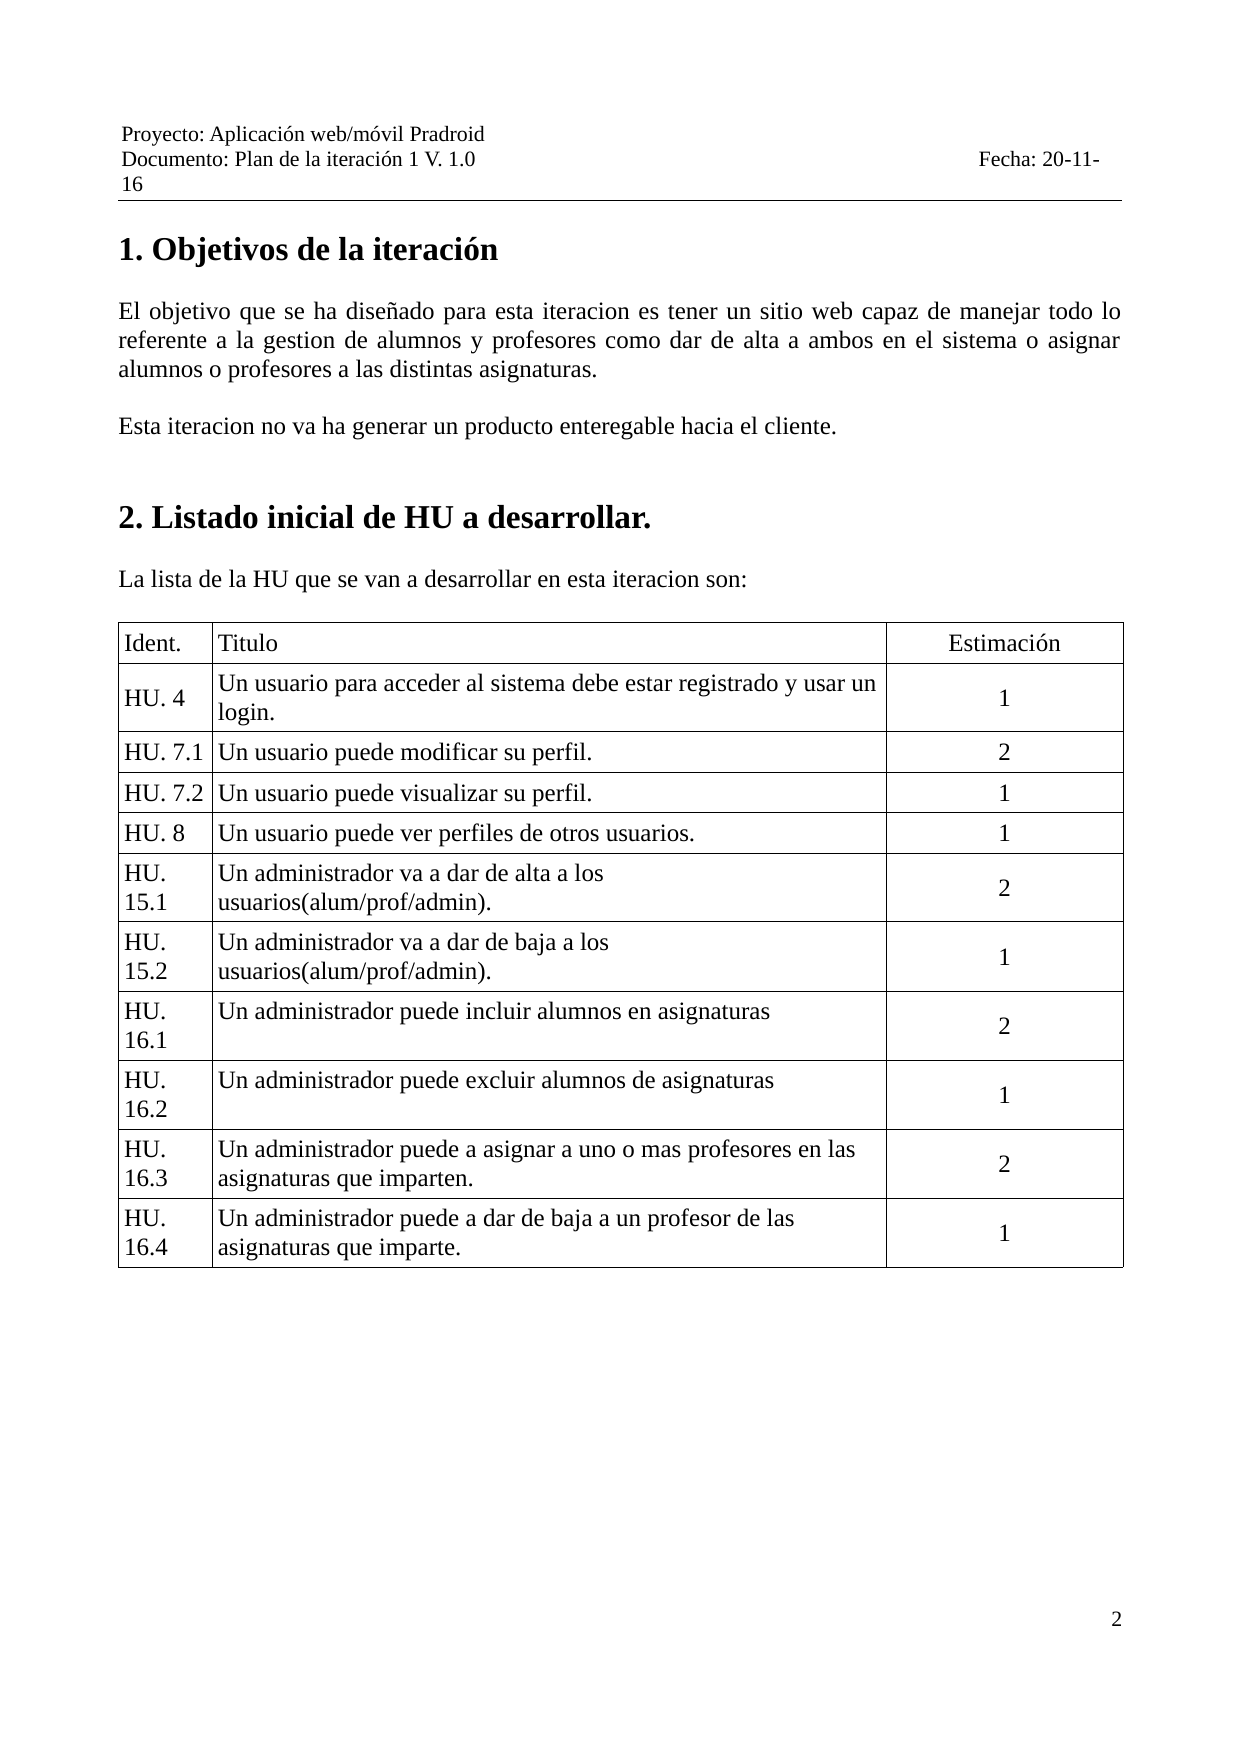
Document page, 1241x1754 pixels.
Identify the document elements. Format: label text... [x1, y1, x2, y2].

table_cell 1 [887, 922, 1123, 991]
table_cell 1 [887, 1061, 1123, 1129]
table_cell 1 [887, 1199, 1123, 1267]
table_cell HU. 8 [119, 813, 212, 852]
table_header Titulo [213, 623, 886, 662]
table_cell HU. 15.1 [119, 854, 212, 921]
table_header Estimación [887, 623, 1123, 662]
table_cell Un usuario puede visualizar su perfil. [213, 773, 886, 812]
table_cell 2 [887, 854, 1123, 921]
table_cell HU. 7.1 [119, 732, 212, 772]
table_header Ident. [119, 623, 212, 662]
table_cell HU. 16.1 [119, 992, 212, 1059]
table_cell Un administrador va a dar de baja a los usuarios(alum/prof/admin). [213, 922, 886, 991]
table_cell Un usuario puede modificar su perfil. [213, 732, 886, 772]
table_cell 2 [887, 1130, 1123, 1198]
table_cell Un administrador puede a asignar a uno o mas profesores en las asignaturas que imparten. [213, 1130, 886, 1198]
table_cell HU. 16.3 [119, 1130, 212, 1198]
table_cell Un administrador va a dar de alta a los usuarios(alum/prof/admin). [213, 854, 886, 921]
text 2. Listado inicial de HU a desarrollar. [118, 497, 1122, 536]
text La lista de la HU que se van a desarrollar en esta iteracion son: [118, 564, 1122, 593]
table_cell Un usuario puede ver perfiles de otros usuarios. [213, 813, 886, 852]
table_cell Un administrador puede incluir alumnos en asignaturas [213, 992, 886, 1059]
table_cell 1 [887, 773, 1123, 812]
table_cell 2 [887, 992, 1123, 1059]
table_cell HU. 4 [119, 664, 212, 731]
table_cell 2 [887, 732, 1123, 772]
text Esta iteracion no va ha generar un producto enteregable hacia el cliente. [118, 411, 1122, 440]
text 1. Objetivos de la iteración [118, 229, 1122, 267]
table_cell 1 [887, 813, 1123, 852]
table_cell Un administrador puede a dar de baja a un profesor de las asignaturas que imparte. [213, 1199, 886, 1267]
table_cell Un administrador puede excluir alumnos de asignaturas [213, 1061, 886, 1129]
table_cell HU. 16.4 [119, 1199, 212, 1267]
table_cell 1 [887, 664, 1123, 731]
table_cell HU. 16.2 [119, 1061, 212, 1129]
text El objetivo que se ha diseñado para esta iteracion es tener un sitio web capaz de manejar todo lo referente a la gestion de alumnos y profesores como dar de alta a ambos en el sistema o asignar alumnos o profesores a las distintas asignaturas. [118, 296, 1122, 382]
table_cell Un usuario para acceder al sistema debe estar registrado y usar un login. [213, 664, 886, 731]
table_cell HU. 7.2 [119, 773, 212, 812]
table_cell HU. 15.2 [119, 922, 212, 991]
